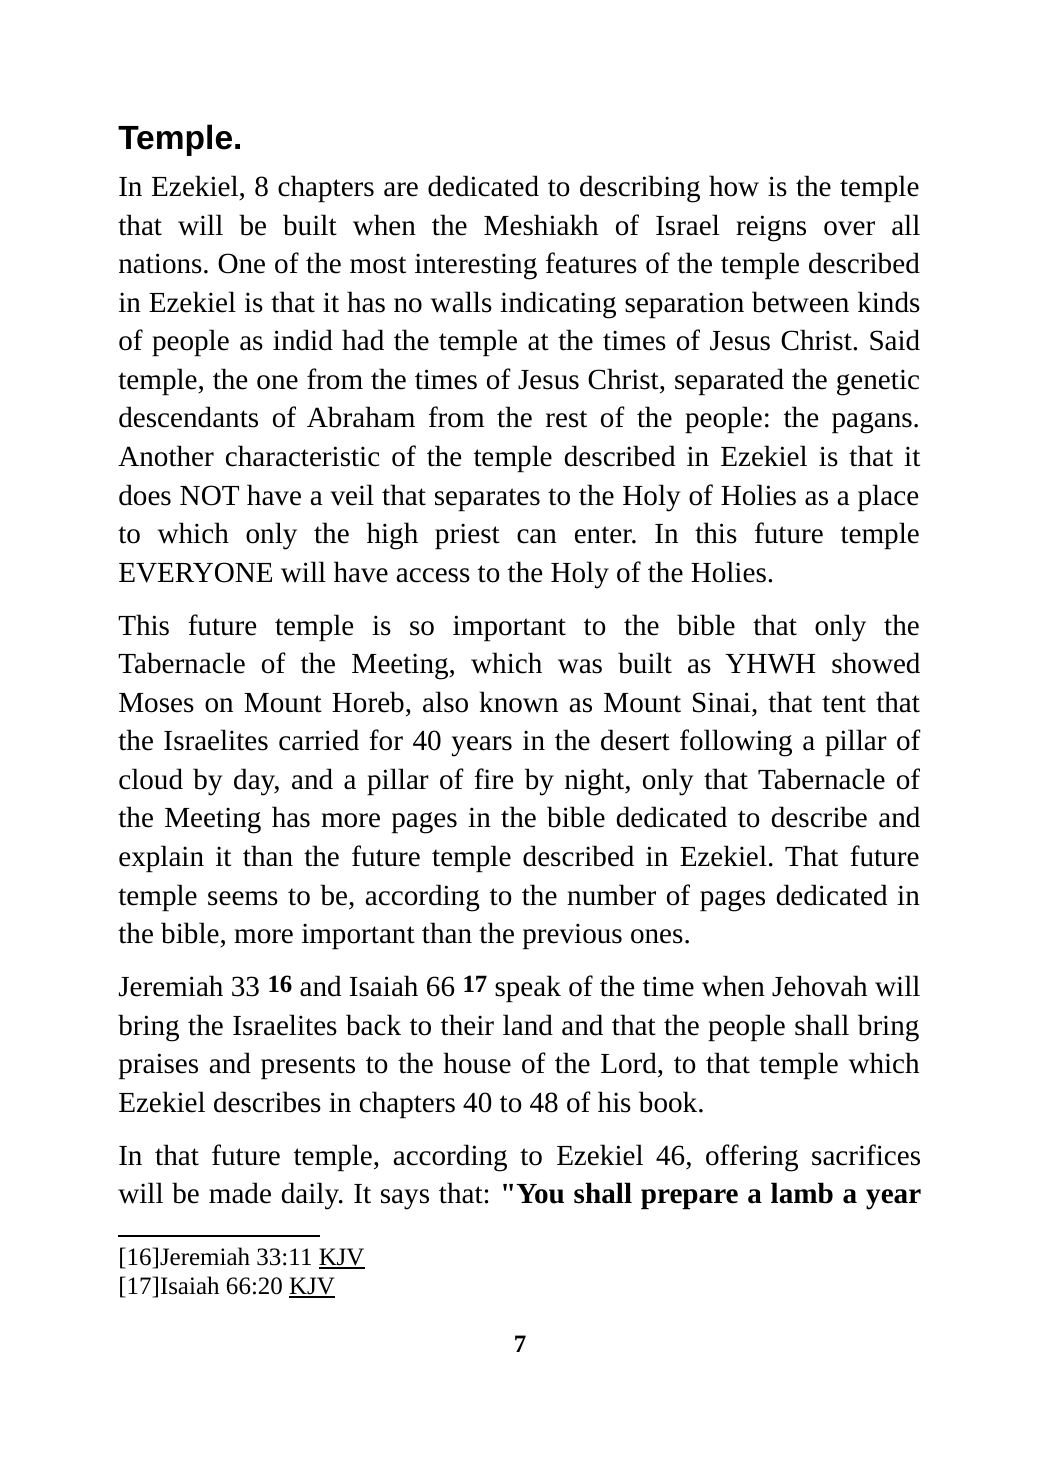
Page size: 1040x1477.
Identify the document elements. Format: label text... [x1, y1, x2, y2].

text This future temple is so important to the bible that only the Tabernacle of the Meeting, which was built as YHWH showed Moses on Mount Horeb, also known as Mount Sinai, that tent that the Israelites carried for 40 years in the desert following a pillar of cloud by day, and a pillar of fire by night, only that Tabernacle of the Meeting has more pages in the bible dedicated to describe and explain it than the future temple described in Ezekiel. That future temple seems to be, according to the number of pages dedicated in the bible, more important than the previous ones. [118, 608, 921, 950]
subtitle Temple. [118, 118, 921, 157]
text Jeremiah 33 and Isaiah 66 speak of the time when Jehovah will bring the Israelites back to their land and that the people shall bring praises and presents to the house of the Lord, to that temple which Ezekiel describes in chapters 40 to 48 of his book. [118, 969, 921, 1118]
text In Ezekiel, 8 chapters are dedicated to describing how is the temple that will be built when the Meshiakh of Israel reigns over all nations. One of the most interesting features of the temple described in Ezekiel is that it has no walls indicating separation between kinds of people as indid had the temple at the times of Jesus Christ. Said temple, the one from the times of Jesus Christ, separated the genetic descendants of Abraham from the rest of the people: the pagans. Another characteristic of the temple described in Ezekiel is that it does NOT have a veil that separates to the Holy of Holies as a place to which only the high priest can enter. In this future temple EVERYONE will have access to the Holy of the Holies. [118, 169, 921, 588]
text Jeremiah 33:11 KJV [118, 1242, 921, 1271]
text Isaiah 66:20 KJV [118, 1271, 921, 1300]
text In that future temple, according to Ezekiel 46, offering sacrifices will be made daily. It says that: "You shall prepare a lamb a year [118, 1138, 921, 1210]
